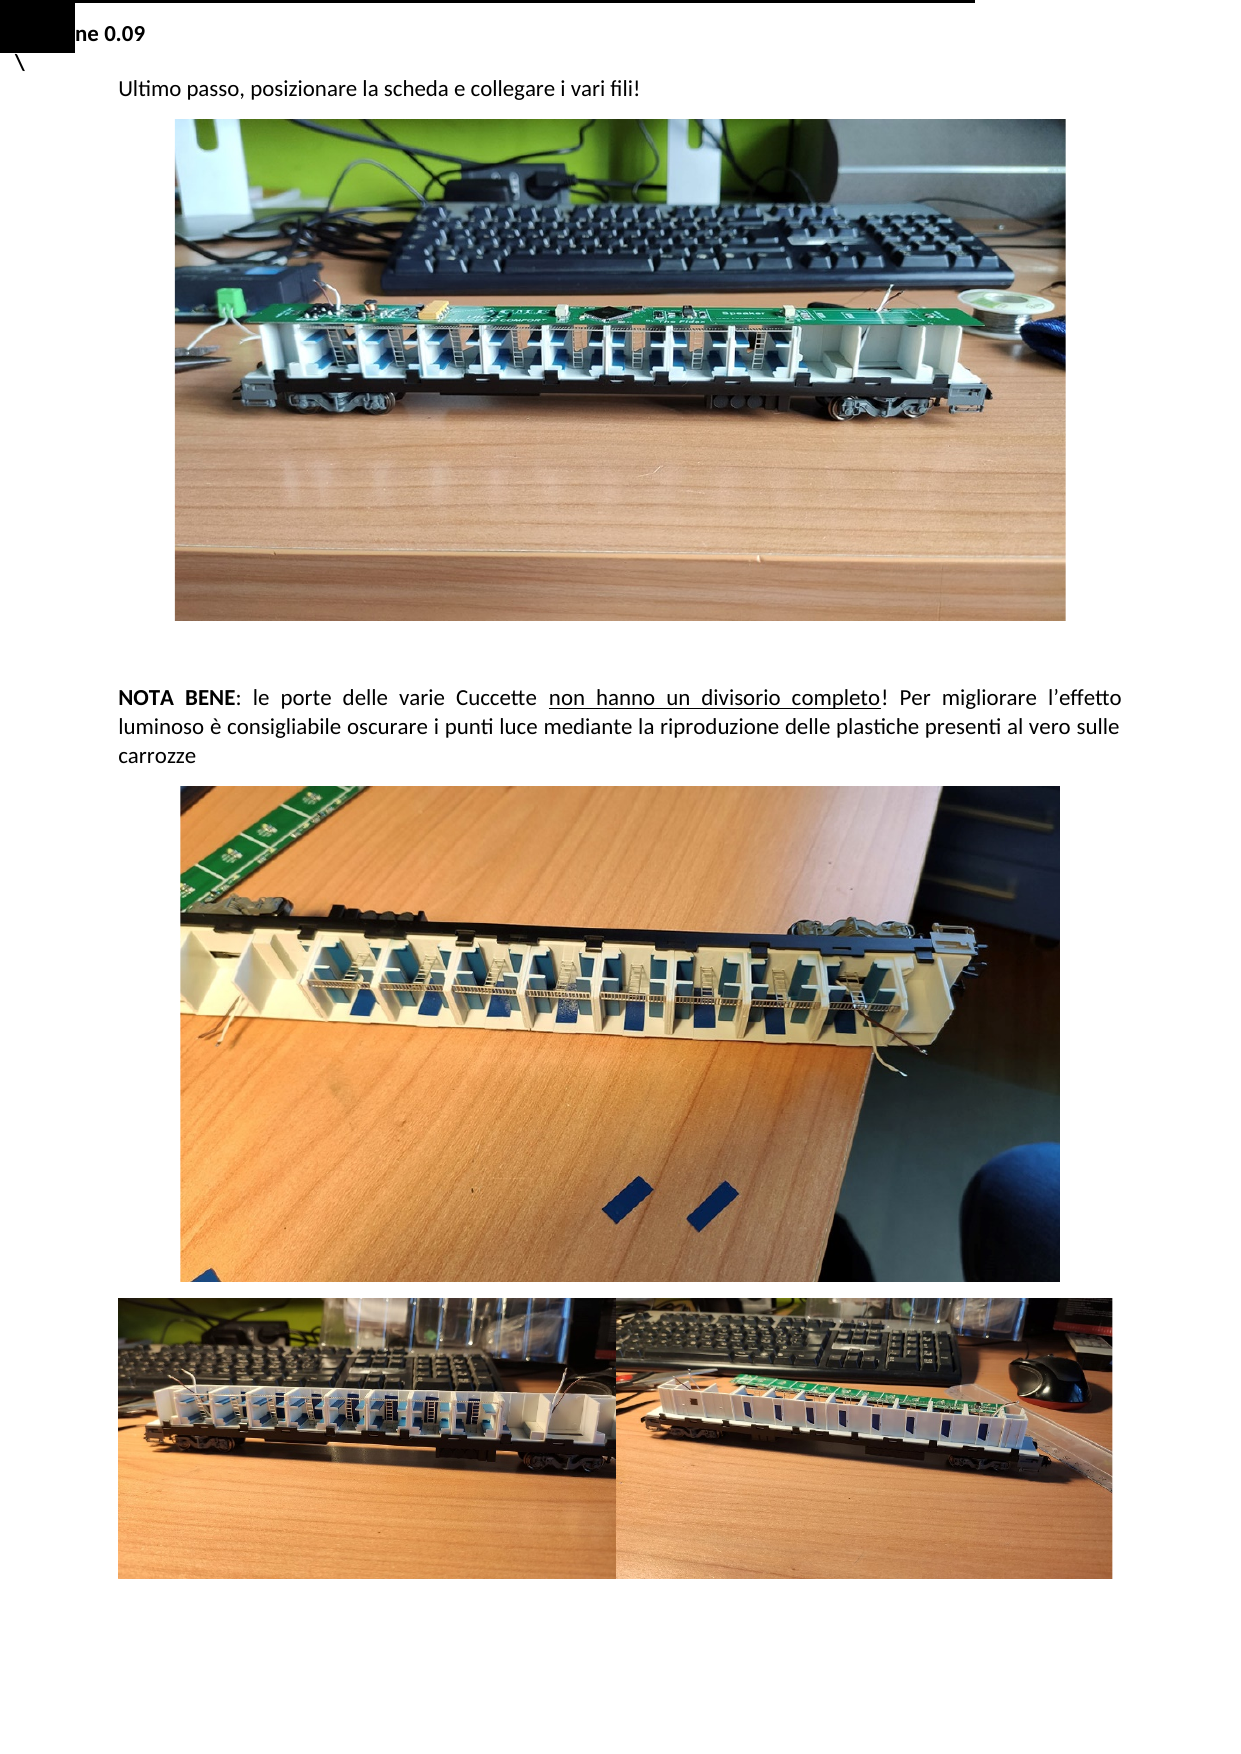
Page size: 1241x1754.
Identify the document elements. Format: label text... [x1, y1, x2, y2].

picture [180, 786, 1060, 1282]
text Ultimo passo, posizionare la scheda e collegare i vari fili! [118, 74, 1122, 102]
picture [118, 1298, 1113, 1579]
picture [174, 119, 1066, 621]
text NOTA BENE: le porte delle varie Cuccette non hanno un divisorio completo! Per migliorare l’effetto luminoso è consigliabile oscurare i punti luce mediante la riproduzione delle plastiche presenti al vero sulle carrozze [118, 683, 1122, 769]
